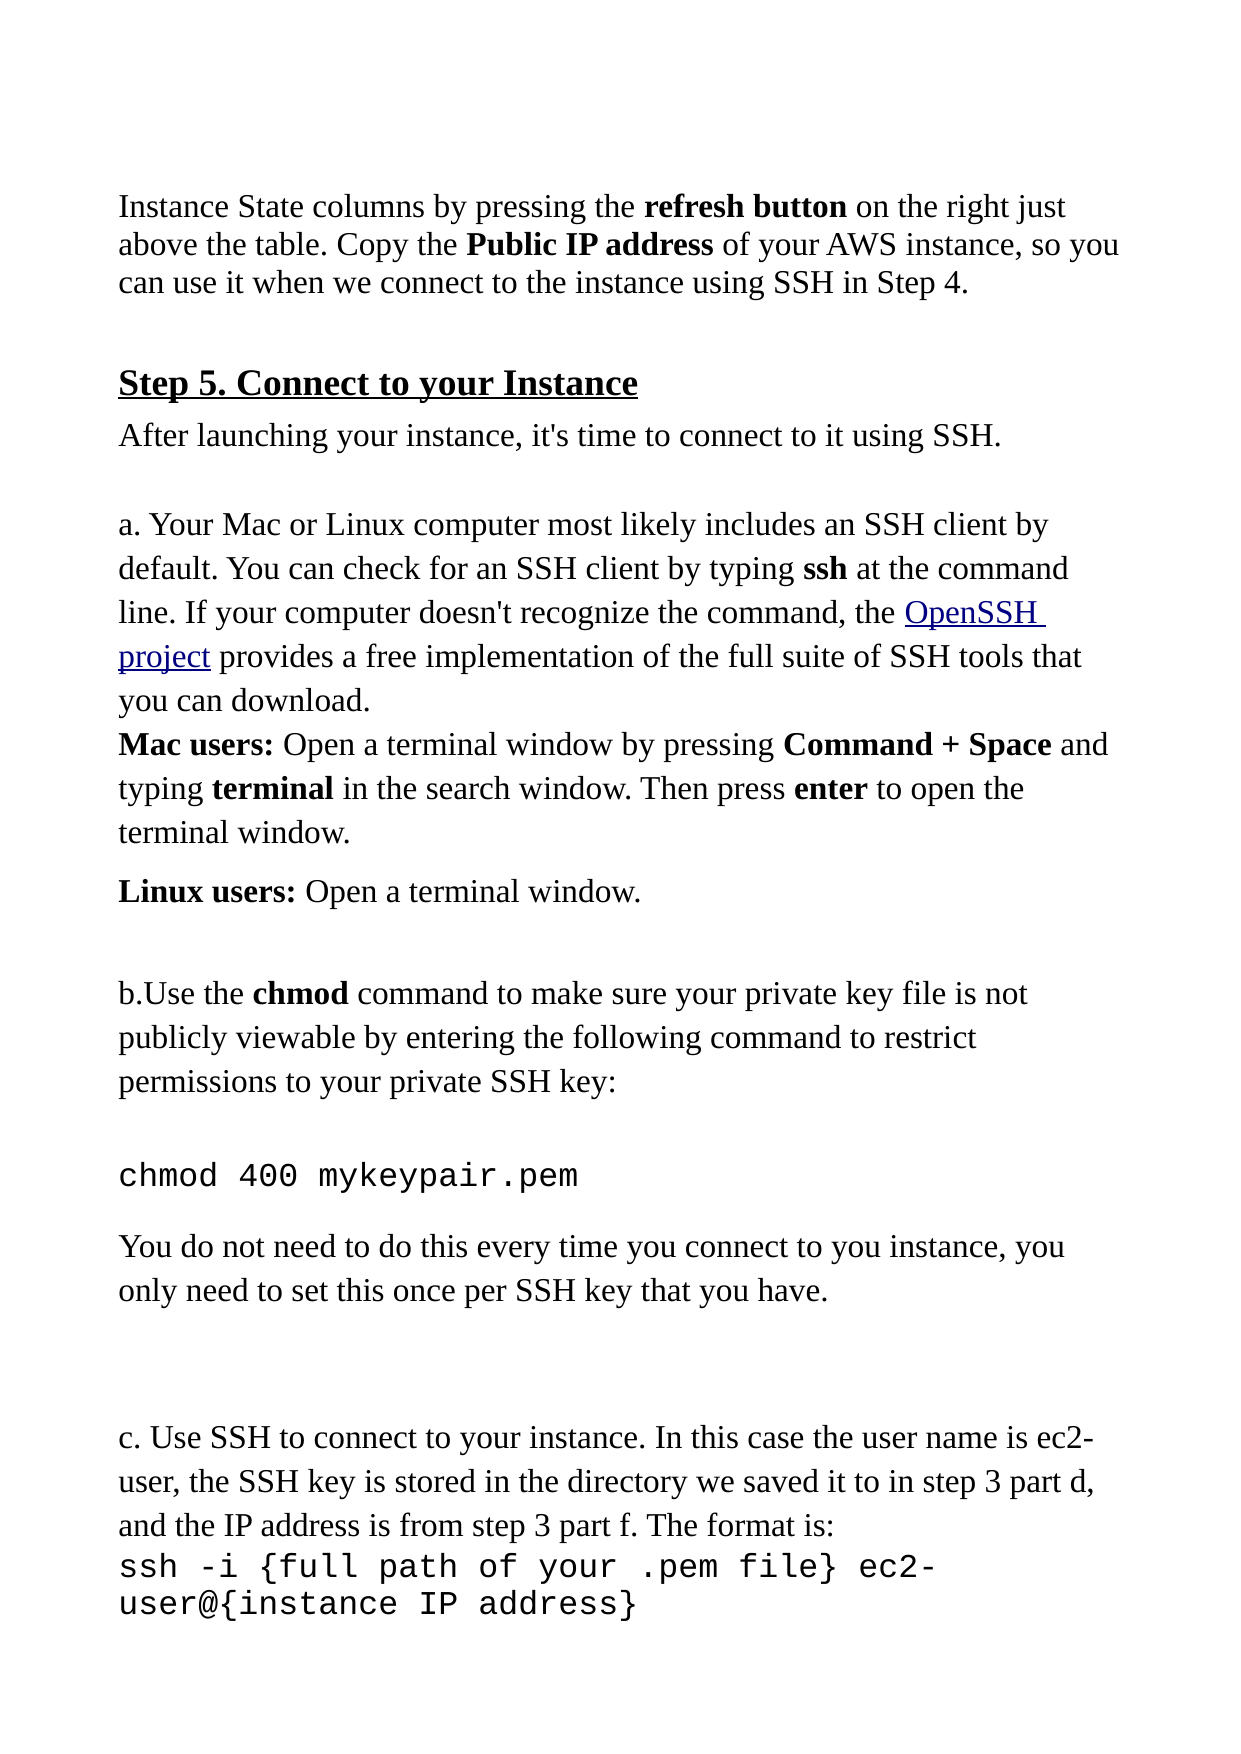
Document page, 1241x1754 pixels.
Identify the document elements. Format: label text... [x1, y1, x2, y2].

text b.Use the chmod command to make sure your private key file is not publicly viewable by entering the following command to restrict permissions to your private SSH key: [118, 974, 1122, 1100]
text You do not need to do this every time you connect to you instance, you only need to set this once per SSH key that you have. [118, 1226, 1122, 1309]
text c. Use SSH to connect to your instance. In this case the user name is ec2-user, the SSH key is stored in the directory we saved it to in step 3 part d, and the IP address is from step 3 part f. The format is: [118, 1417, 1122, 1543]
text a. Your Mac or Linux computer most likely includes an SSH client by default. You can check for an SSH client by typing ssh at the command line. If your computer doesn't recognize the command, the OpenSSH project provides a free implementation of the full suite of SSH tools that you can download. [118, 504, 1122, 718]
subtitle Step 5. Connect to your Instance [118, 360, 1122, 403]
text Mac users: Open a terminal window by pressing Command + Space and typing terminal in the search window. Then press enter to open the terminal window. [118, 724, 1122, 851]
text chmod 400 mykeypair.pem [118, 1159, 1122, 1197]
text After launching your instance, it's time to connect to it using SSH. [118, 416, 1122, 454]
text Instance State columns by pressing the refresh button on the right just above the table. Copy the Public IP address of your AWS instance, so you can use it when we connect to the instance using SSH in Step 4. [118, 186, 1122, 301]
text Linux users: Open a terminal window. [118, 871, 1122, 909]
text ssh -i {full path of your .pem file} ec2-user@{instance IP address} [118, 1549, 1122, 1625]
